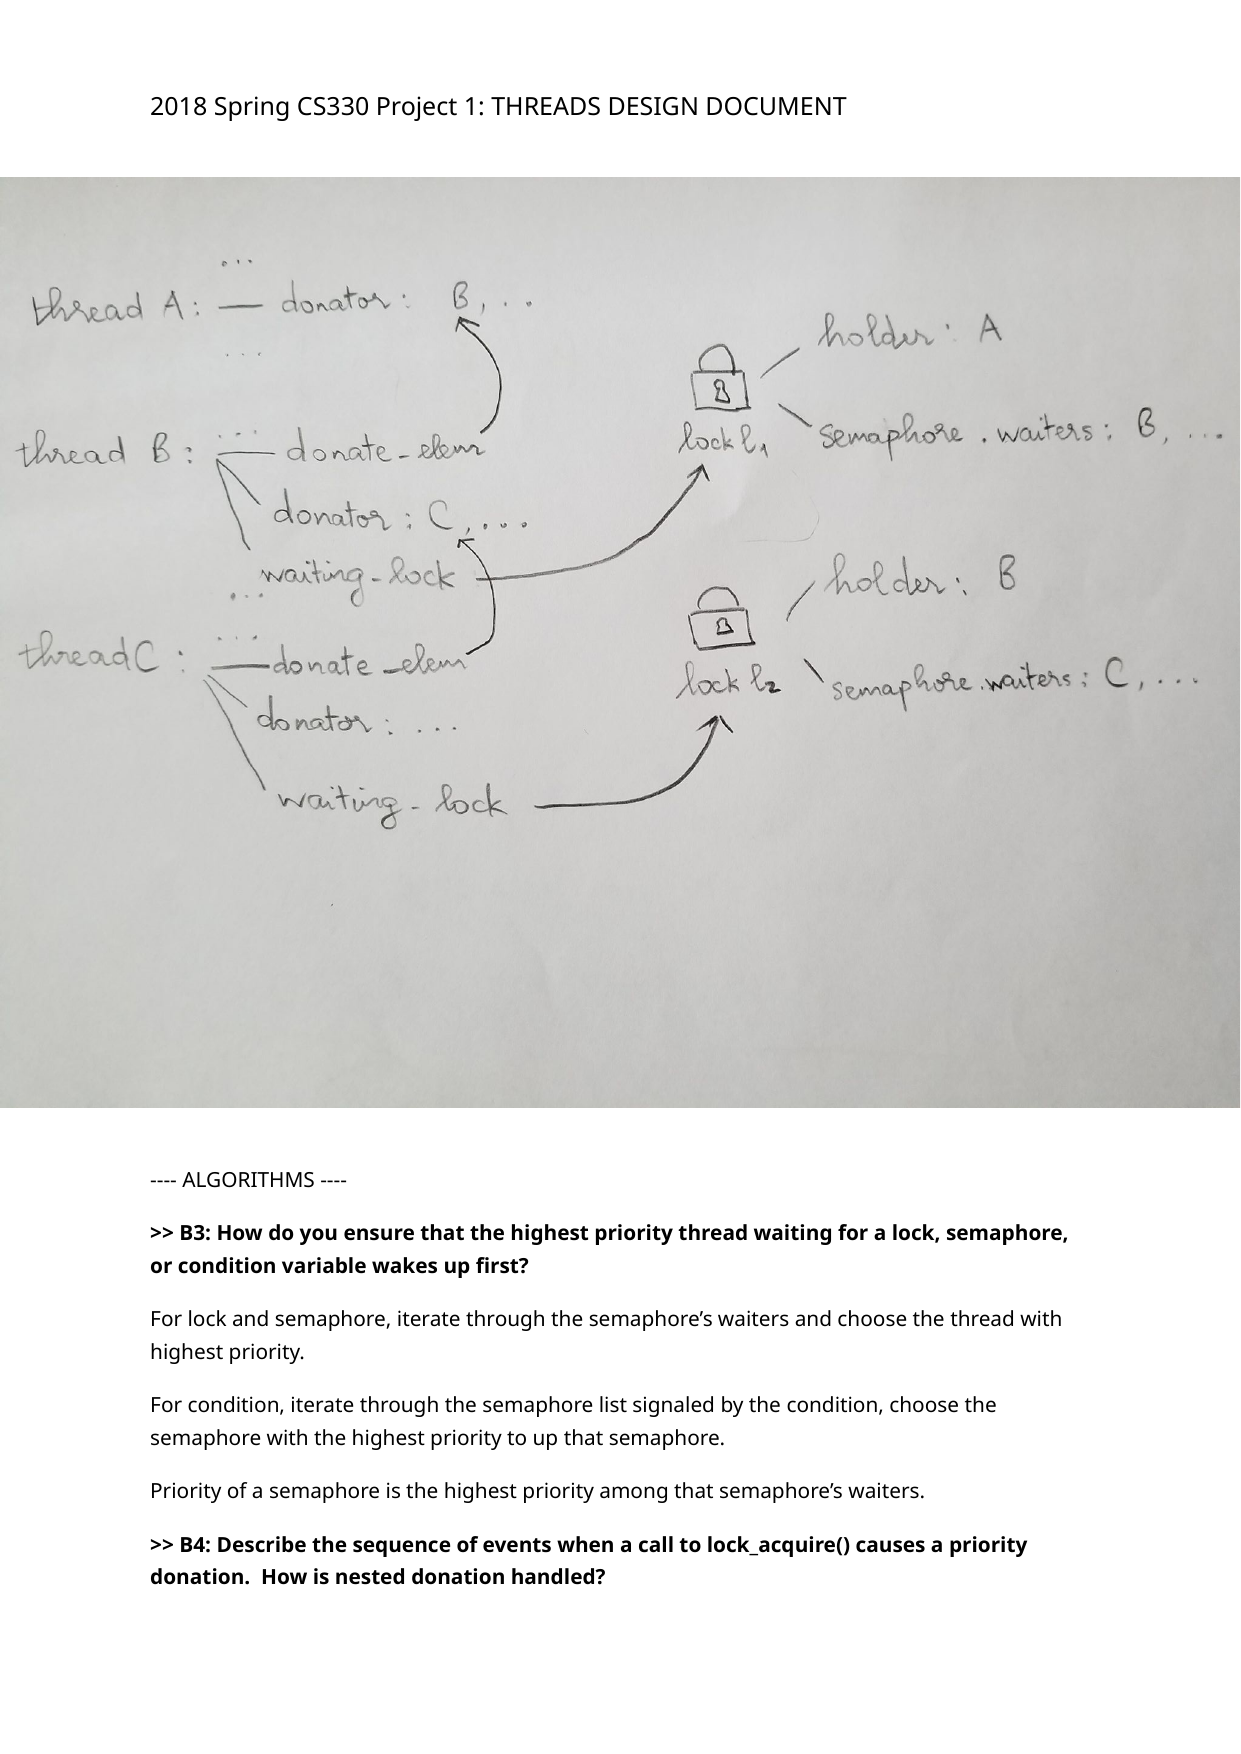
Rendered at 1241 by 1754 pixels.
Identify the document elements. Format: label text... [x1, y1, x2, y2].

text >> B4: Describe the sequence of events when a call to lock_acquire() causes a priority donation. How is nested donation handled? [150, 1530, 1090, 1591]
text For lock and semaphore, iterate through the semaphore’s waiters and choose the thread with highest priority. [150, 1304, 1090, 1365]
picture [0, 177, 1241, 1108]
text For condition, iterate through the semaphore list signaled by the condition, choose the semaphore with the highest priority to up that semaphore. [150, 1390, 1090, 1451]
text Priority of a semaphore is the highest priority among that semaphore’s waiters. [150, 1476, 1090, 1505]
text >> B3: How do you ensure that the highest priority thread waiting for a lock, semaphore, or condition variable wakes up first? [150, 1218, 1090, 1279]
text ---- ALGORITHMS ---- [150, 1165, 1090, 1193]
